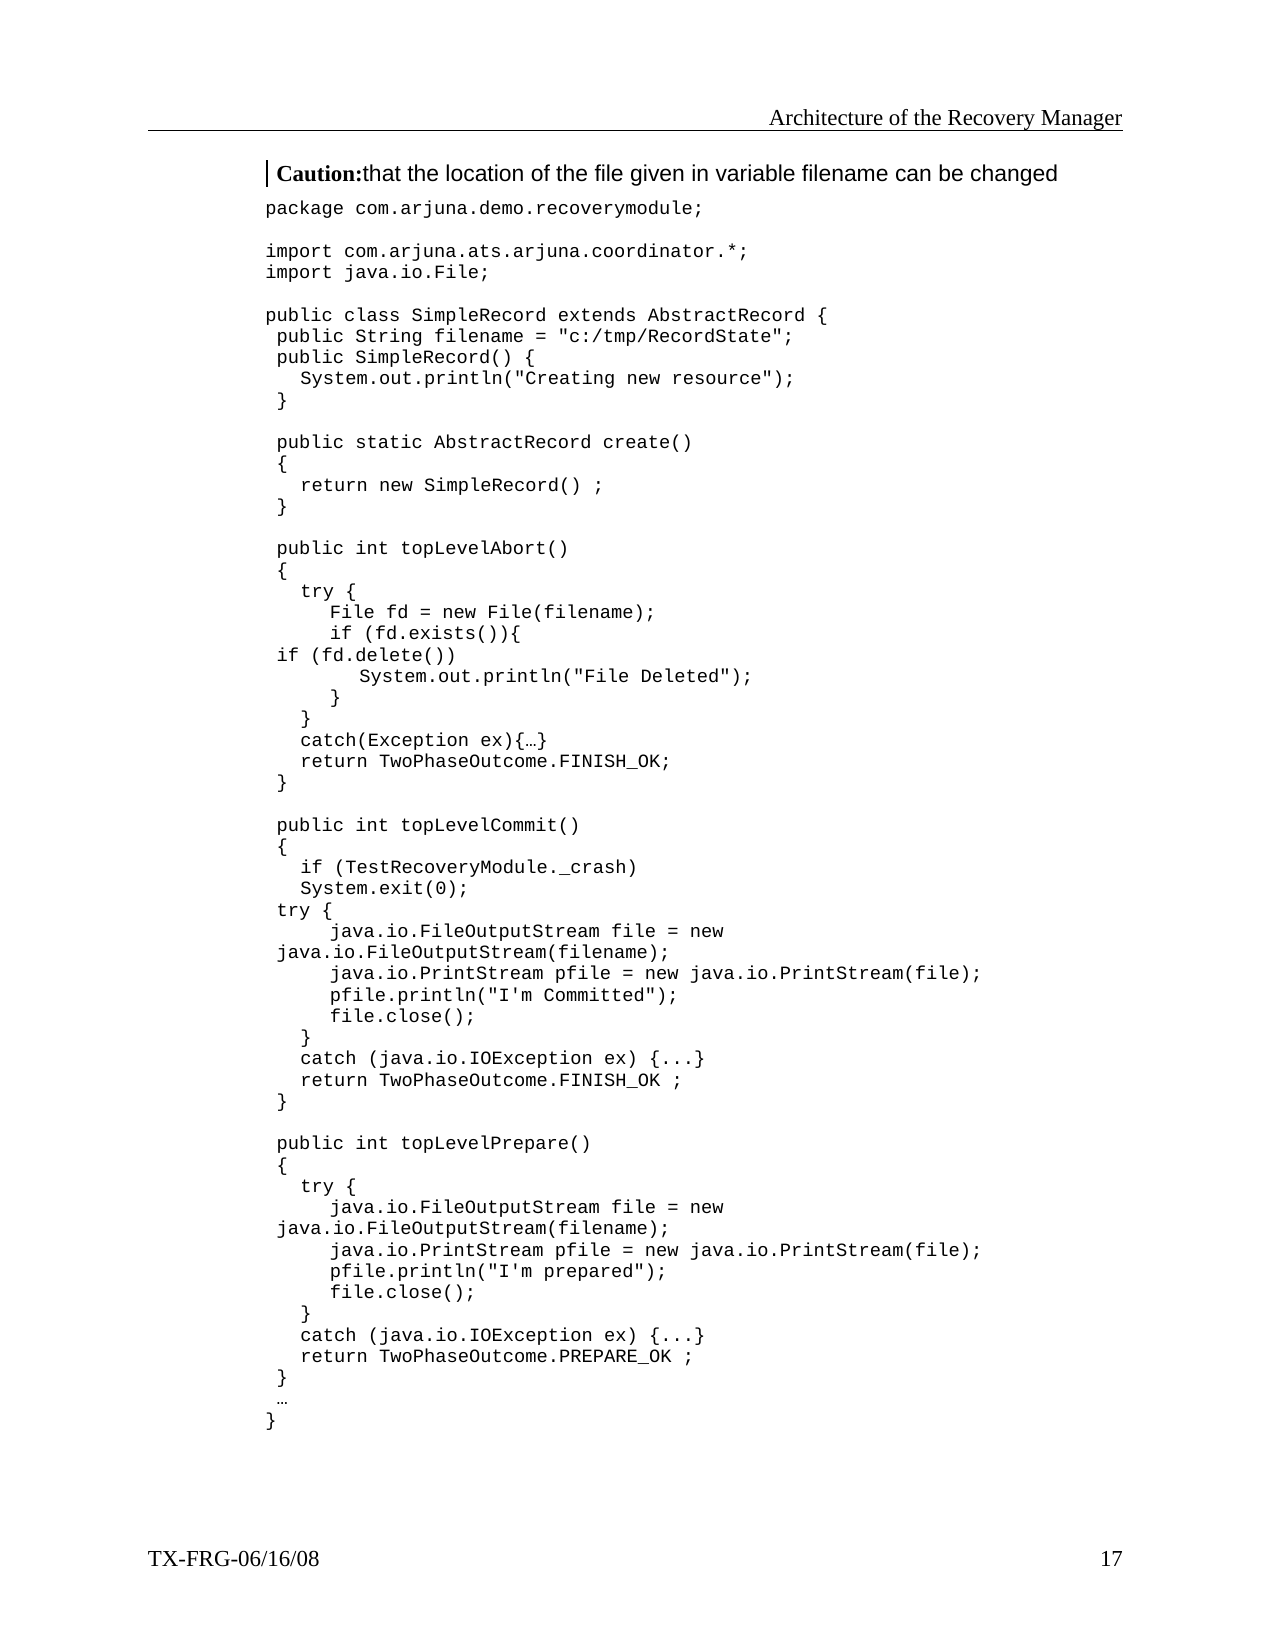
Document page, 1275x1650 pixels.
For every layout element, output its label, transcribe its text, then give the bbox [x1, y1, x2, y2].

text public int topLevelPrepare() [265, 1134, 1122, 1155]
text java.io.FileOutputStream file = new [265, 1198, 1122, 1219]
text try { [265, 1177, 1122, 1198]
text } [265, 1410, 1122, 1432]
text public static AbstractRecord create() [265, 433, 1122, 454]
text java.io.FileOutputStream file = new [265, 922, 1122, 943]
text catch (java.io.IOException ex) {...} [265, 1049, 1122, 1070]
list that the location of the file given in variable filename can be changed [268, 160, 1122, 187]
text } [265, 709, 1122, 730]
text public class SimpleRecord extends AbstractRecord { [265, 305, 1122, 327]
text } [265, 688, 1122, 709]
text } [265, 1028, 1122, 1049]
text try { [265, 582, 1122, 603]
text java.io.PrintStream pfile = new java.io.PrintStream(file); [265, 1240, 1122, 1262]
text return new SimpleRecord() ; [265, 475, 1122, 497]
text } [265, 390, 1122, 412]
text if (fd.delete()) [265, 645, 1122, 667]
text { [265, 837, 1122, 858]
text { [265, 454, 1122, 475]
text pfile.println("I'm Committed"); [265, 985, 1122, 1007]
text File fd = new File(filename); [265, 603, 1122, 624]
text package com.arjuna.demo.recoverymodule; [265, 199, 1122, 220]
text file.close(); [265, 1007, 1122, 1028]
text java.io.FileOutputStream(filename); [265, 1219, 1122, 1240]
text try { [265, 900, 1122, 922]
text if (fd.exists()){ [265, 624, 1122, 645]
text { [265, 560, 1122, 582]
text System.exit(0); [265, 879, 1122, 900]
text public int topLevelAbort() [265, 539, 1122, 560]
text import com.arjuna.ats.arjuna.coordinator.*; [265, 242, 1122, 263]
text … [265, 1389, 1122, 1410]
text import java.io.File; [265, 263, 1122, 284]
text System.out.println("File Deleted"); [265, 667, 1122, 688]
text public int topLevelCommit() [265, 815, 1122, 837]
text } [265, 497, 1122, 518]
text System.out.println("Creating new resource"); [265, 369, 1122, 390]
text public SimpleRecord() { [265, 348, 1122, 369]
text file.close(); [265, 1283, 1122, 1304]
text return TwoPhaseOutcome.FINISH_OK ; [265, 1070, 1122, 1092]
text java.io.PrintStream pfile = new java.io.PrintStream(file); [265, 964, 1122, 985]
text } [265, 1092, 1122, 1113]
text public String filename = "c:/tmp/RecordState"; [265, 327, 1122, 348]
text catch(Exception ex){…} [265, 730, 1122, 752]
text catch (java.io.IOException ex) {...} [265, 1325, 1122, 1347]
text } [265, 1368, 1122, 1389]
text return TwoPhaseOutcome.PREPARE_OK ; [265, 1347, 1122, 1368]
text } [265, 773, 1122, 794]
text java.io.FileOutputStream(filename); [265, 943, 1122, 964]
text if (TestRecoveryModule._crash) [265, 858, 1122, 879]
text { [265, 1155, 1122, 1177]
text pfile.println("I'm prepared"); [265, 1262, 1122, 1283]
text return TwoPhaseOutcome.FINISH_OK; [265, 752, 1122, 773]
text } [265, 1304, 1122, 1325]
